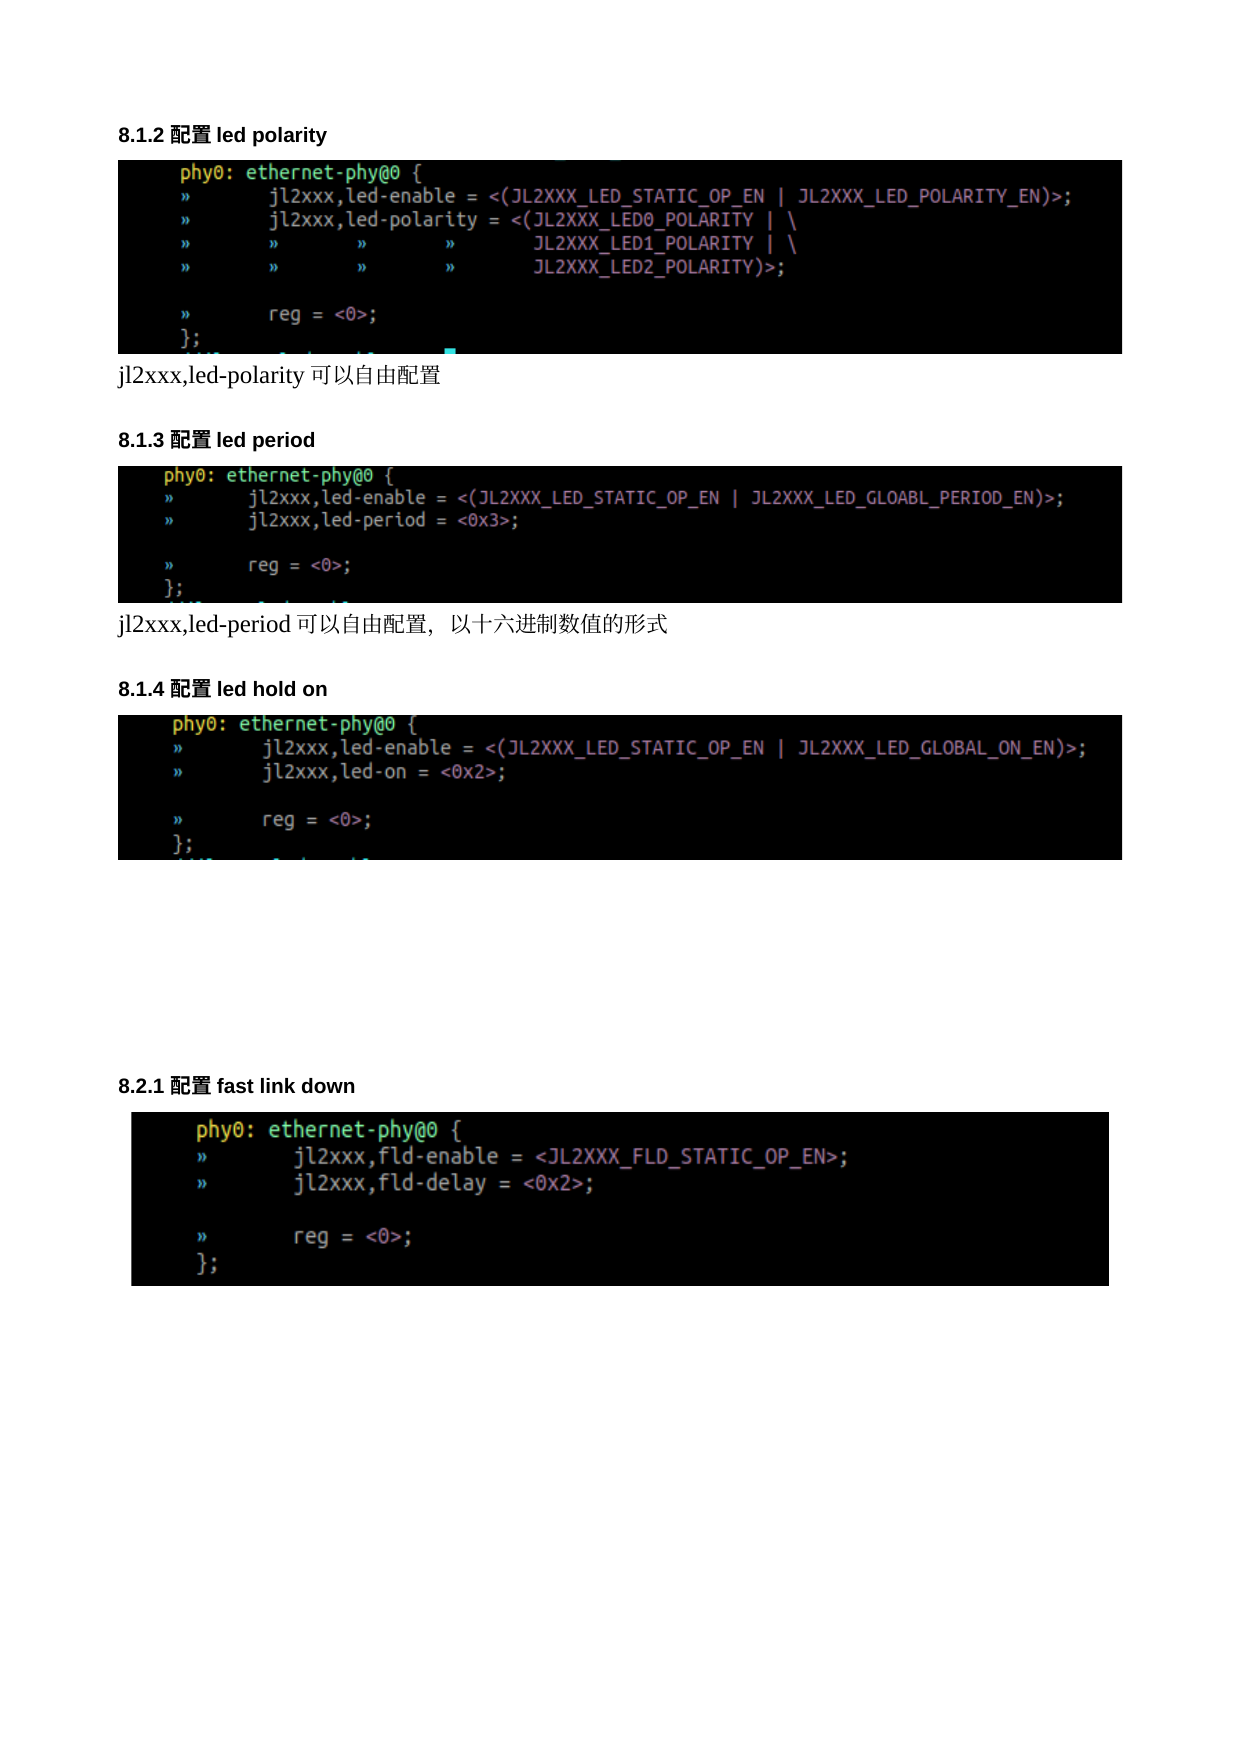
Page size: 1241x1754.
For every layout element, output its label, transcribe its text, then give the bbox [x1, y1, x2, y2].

picture [131, 1112, 1109, 1286]
subtitle 8.1.3 配置led period [118, 423, 1122, 454]
text jl2xxx,led-period可以自由配置，以十六进制数值的形式 [118, 603, 1122, 638]
picture [118, 160, 1123, 354]
picture [118, 715, 1123, 860]
text jl2xxx,led-polarity可以自由配置 [118, 354, 1122, 390]
subtitle 8.1.2 配置led polarity [118, 118, 1122, 148]
picture [118, 466, 1123, 603]
subtitle 8.1.4 配置 led hold on [118, 672, 1122, 702]
subtitle 8.2.1 配置 fast link down [118, 1069, 1122, 1099]
